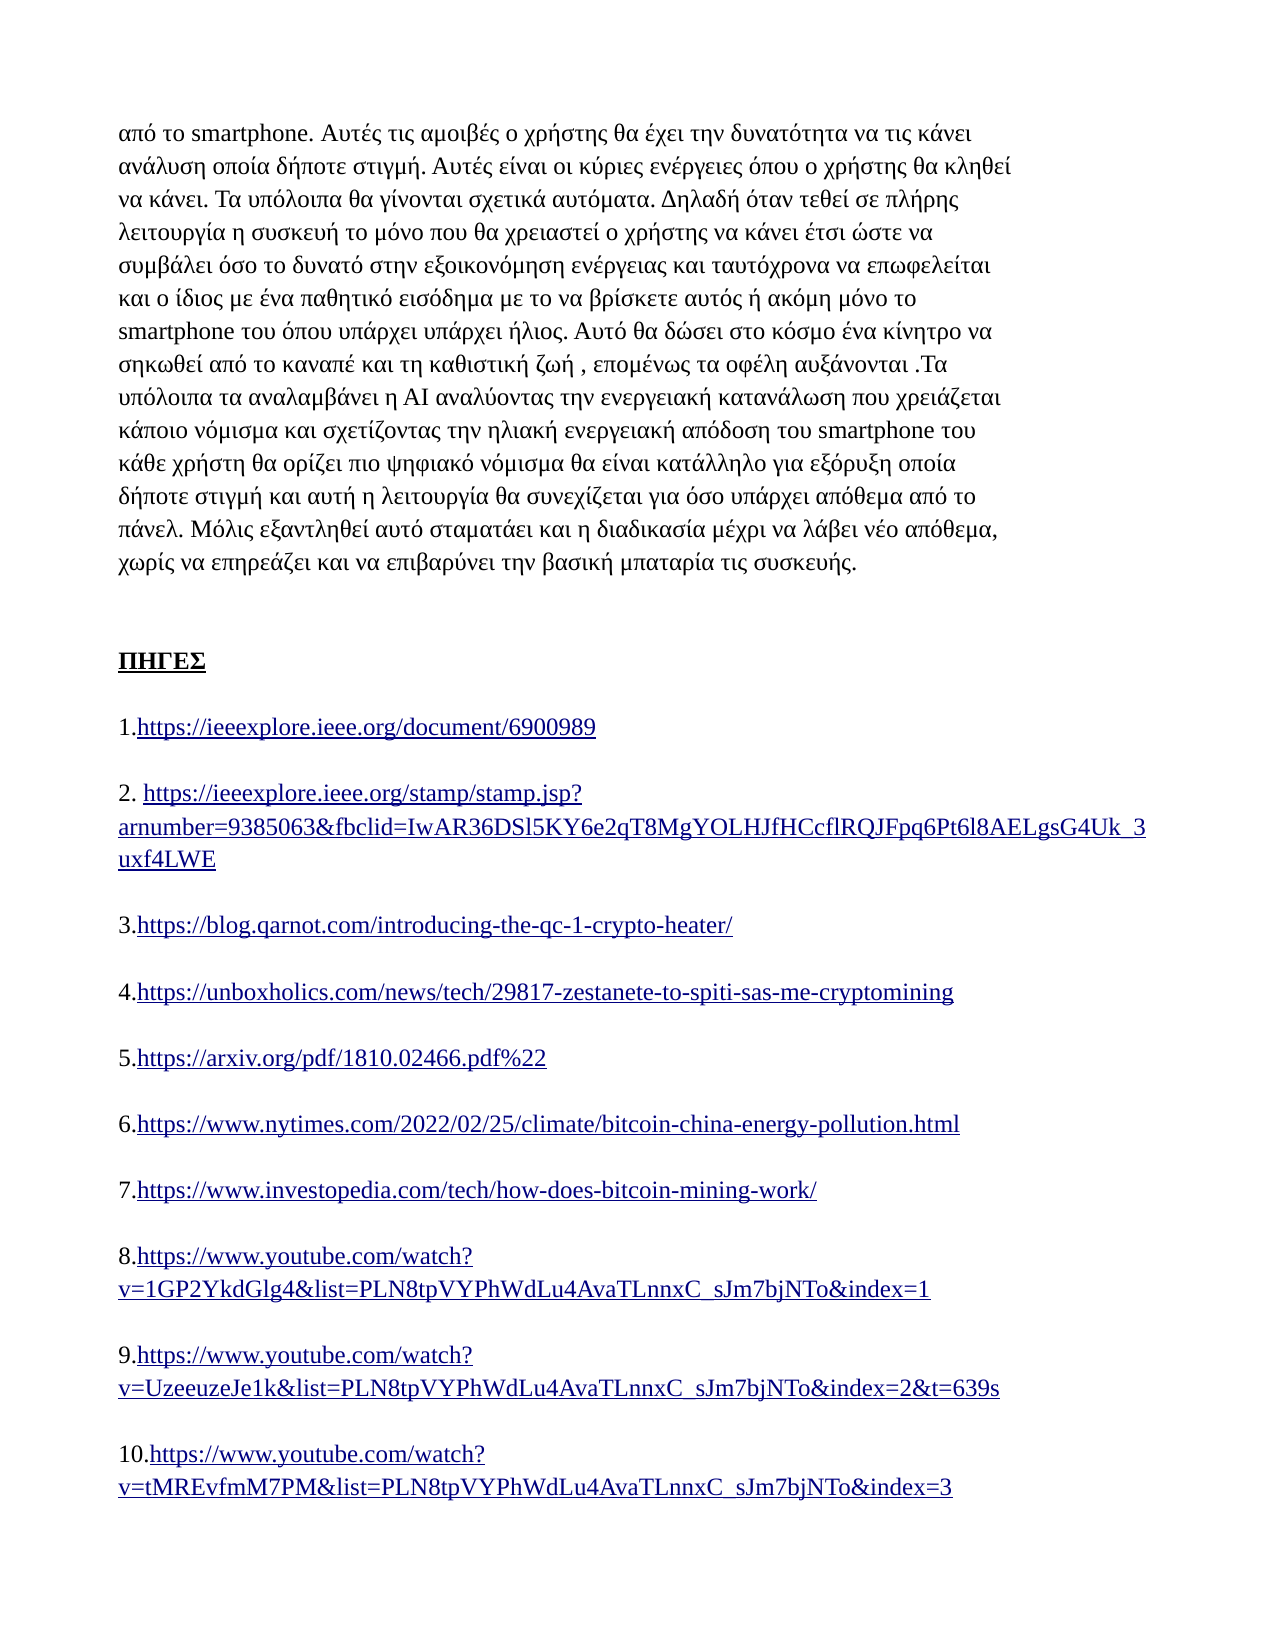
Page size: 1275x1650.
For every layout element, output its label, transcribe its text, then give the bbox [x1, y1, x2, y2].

text 6.https://www.nytimes.com/2022/02/25/climate/bitcoin-china-energy-pollution.html [118, 1109, 1157, 1137]
text 5.https://arxiv.org/pdf/1810.02466.pdf%22 [118, 1043, 1157, 1071]
text 3.https://blog.qarnot.com/introducing-the-qc-1-crypto-heater/ [118, 911, 1157, 939]
text από το smartphone. Αυτές τις αμοιβές ο χρήστης θα έχει την δυνατότητα να τις κάνει ανάλυση οποία δήποτε στιγμή. Αυτές είναι οι κύριες ενέργειες όπου ο χρήστης θα κληθεί να κάνει. Τα υπόλοιπα θα γίνονται σχετικά αυτόματα. Δηλαδή όταν τεθεί σε πλήρης λειτουργία η συσκευή το μόνο που θα χρειαστεί ο χρήστης να κάνει έτσι ώστε να συμβάλει όσο το δυνατό στην εξοικονόμηση ενέργειας και ταυτόχρονα να επωφελείται και ο ίδιος με ένα παθητικό εισόδημα με το να βρίσκετε αυτός ή ακόμη μόνο το smartphone του όπου υπάρχει υπάρχει ήλιος. Αυτό θα δώσει στο κόσμο ένα κίνητρο να σηκωθεί από το καναπέ και τη καθιστική ζωή , επομένως τα οφέλη αυξάνονται .Τα υπόλοιπα τα αναλαμβάνει η ΑΙ αναλύοντας την ενεργειακή κατανάλωση που χρειάζεται κάποιο νόμισμα και σχετίζοντας την ηλιακή ενεργειακή απόδοση του smartphone του κάθε χρήστη θα ορίζει πιο ψηφιακό νόμισμα θα είναι κατάλληλο για εξόρυξη οποία δήποτε στιγμή και αυτή η λειτουργία θα συνεχίζεται για όσο υπάρχει απόθεμα από το πάνελ. Μόλις εξαντληθεί αυτό σταματάει και η διαδικασία μέχρι να λάβει νέο απόθεμα, χωρίς να επηρεάζει και να επιβαρύνει την βασική μπαταρία τις συσκευής. [118, 118, 1016, 576]
text 1.https://ieeexplore.ieee.org/document/6900989 [118, 712, 1157, 741]
text 8.https://www.youtube.com/watch?v=1GP2YkdGlg4&list=PLN8tpVYPhWdLu4AvaTLnnxC_sJm7bjNTo&index=1 [118, 1241, 1157, 1303]
text 2. https://ieeexplore.ieee.org/stamp/stamp.jsp?arnumber=9385063&fbclid=IwAR36DSl5KY6e2qT8MgYOLHJfHCcflRQJFpq6Pt6l8AELgsG4Uk_3uxf4LWE [118, 778, 1157, 873]
text 7.https://www.investopedia.com/tech/how-does-bitcoin-mining-work/ [118, 1175, 1157, 1203]
text 4.https://unboxholics.com/news/tech/29817-zestanete-to-spiti-sas-me-cryptomining [118, 977, 1157, 1005]
text 9.https://www.youtube.com/watch?v=UzeeuzeJe1k&list=PLN8tpVYPhWdLu4AvaTLnnxC_sJm7bjNTo&index=2&t=639s [118, 1340, 1157, 1402]
text 10.https://www.youtube.com/watch?v=tMREvfmM7PM&list=PLN8tpVYPhWdLu4AvaTLnnxC_sJm7bjNTo&index=3 [118, 1439, 1157, 1501]
text ΠΗΓΕΣ [118, 646, 1157, 675]
